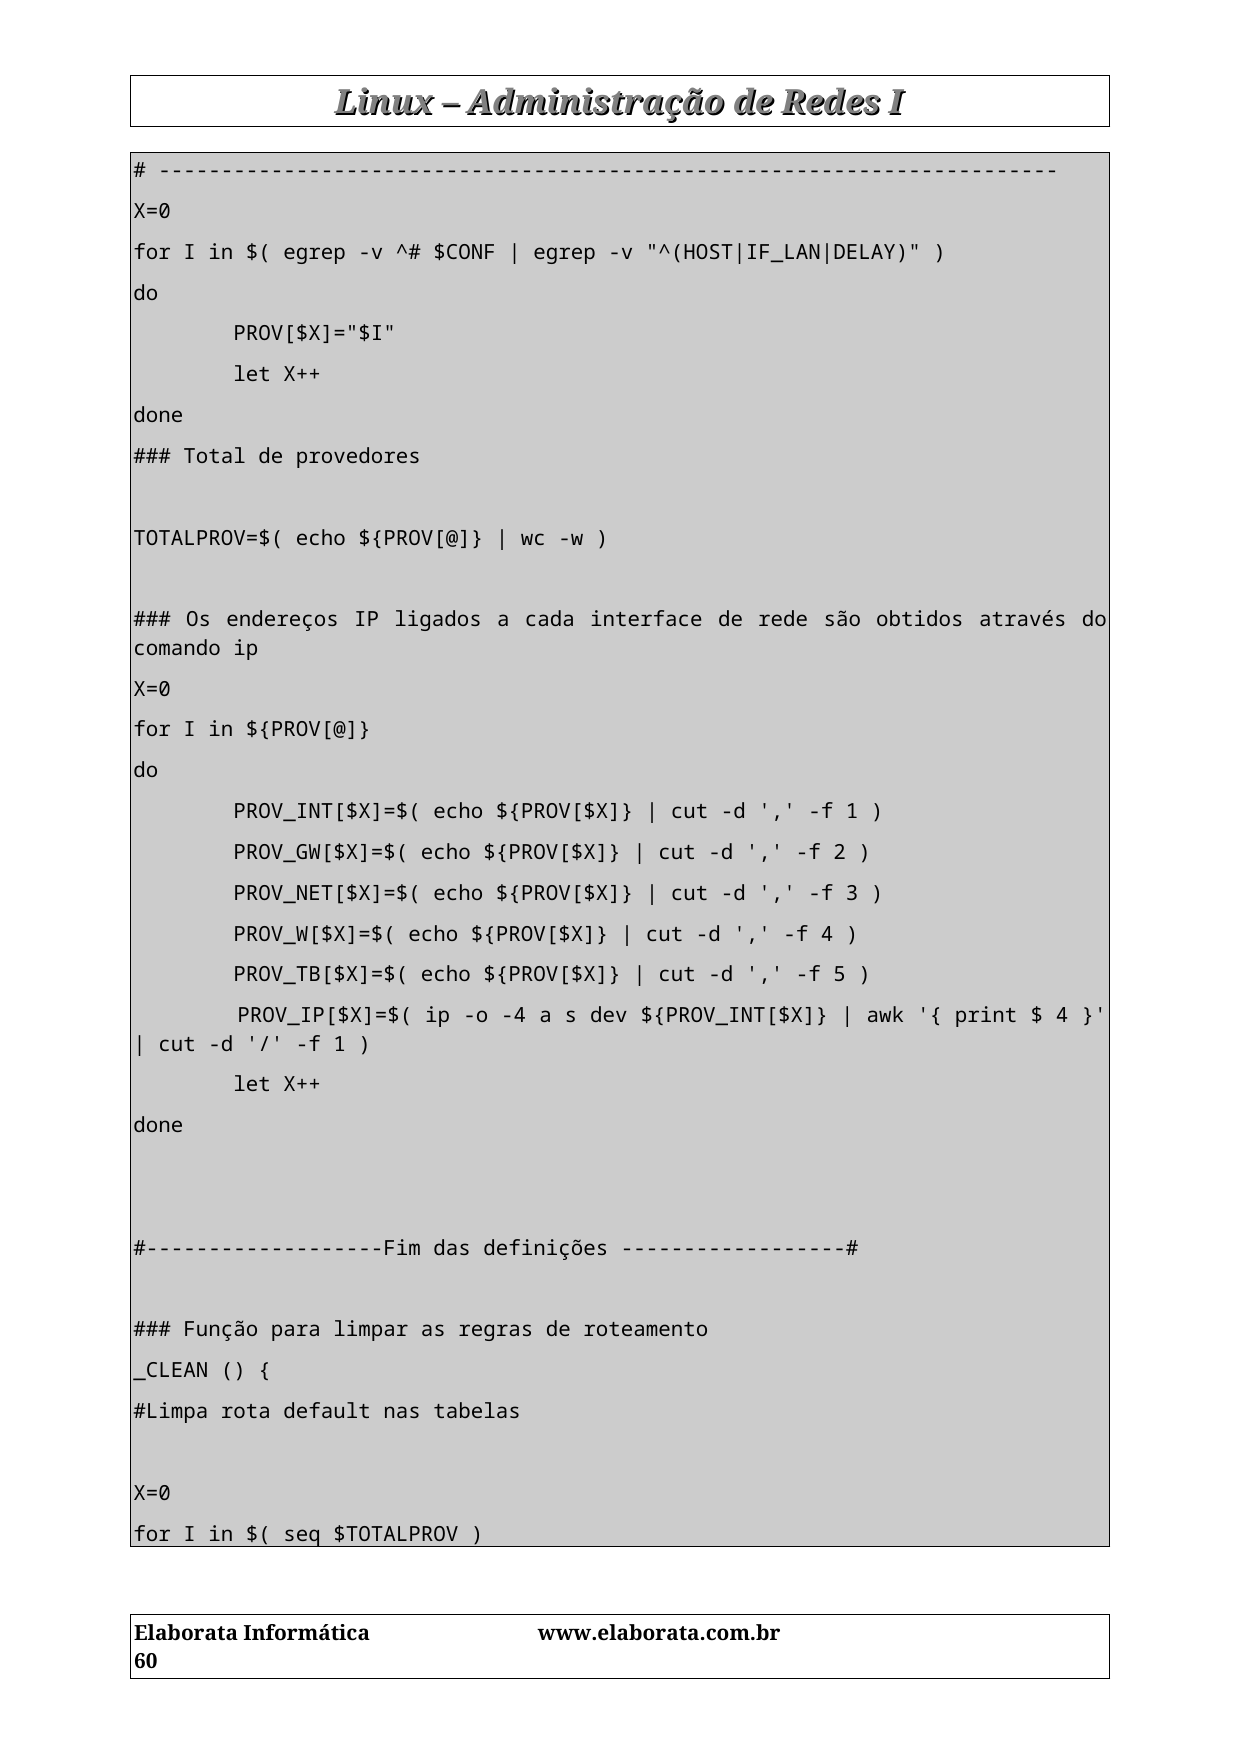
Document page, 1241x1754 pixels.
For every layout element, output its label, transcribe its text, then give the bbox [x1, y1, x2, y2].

text X=0 [131, 671, 1109, 702]
text done [131, 397, 1109, 429]
text #Limpa rota default nas tabelas [131, 1393, 1109, 1425]
text X=0 [131, 193, 1109, 224]
text let X++ [131, 356, 1109, 388]
text PROV_NET[$X]=$( echo ${PROV[$X]} | cut -d ',' -f 3 ) [131, 875, 1109, 906]
text TOTALPROV=$( echo ${PROV[@]} | wc -w ) [131, 519, 1109, 551]
text PROV[$X]="$I" [131, 315, 1109, 347]
text let X++ [131, 1066, 1109, 1098]
text do [131, 752, 1109, 784]
text for I in ${PROV[@]} [131, 711, 1109, 743]
text ### Função para limpar as regras de roteamento [131, 1311, 1109, 1343]
text do [131, 274, 1109, 306]
text _CLEAN () { [131, 1352, 1109, 1384]
text done [131, 1107, 1109, 1139]
text for I in $( seq $TOTALPROV ) [131, 1516, 1109, 1546]
text ### Os endereços IP ligados a cada interface de rede são obtidos através do comando ip [131, 601, 1109, 661]
text PROV_INT[$X]=$( echo ${PROV[$X]} | cut -d ',' -f 1 ) [131, 793, 1109, 824]
text ### Total de provedores [131, 438, 1109, 469]
text # ------------------------------------------------------------------------ [131, 153, 1109, 184]
text PROV_IP[$X]=$( ip -o -4 a s dev ${PROV_INT[$X]} | awk '{ print $ 4 }' | cut -d '/' -f 1 ) [131, 997, 1109, 1057]
text X=0 [131, 1475, 1109, 1506]
text for I in $( egrep -v ^# $CONF | egrep -v "^(HOST|IF_LAN|DELAY)" ) [131, 234, 1109, 265]
text PROV_GW[$X]=$( echo ${PROV[$X]} | cut -d ',' -f 2 ) [131, 834, 1109, 865]
text PROV_W[$X]=$( echo ${PROV[$X]} | cut -d ',' -f 4 ) [131, 916, 1109, 947]
text #-------------------Fim das definições ------------------# [131, 1230, 1109, 1261]
text PROV_TB[$X]=$( echo ${PROV[$X]} | cut -d ',' -f 5 ) [131, 956, 1109, 988]
